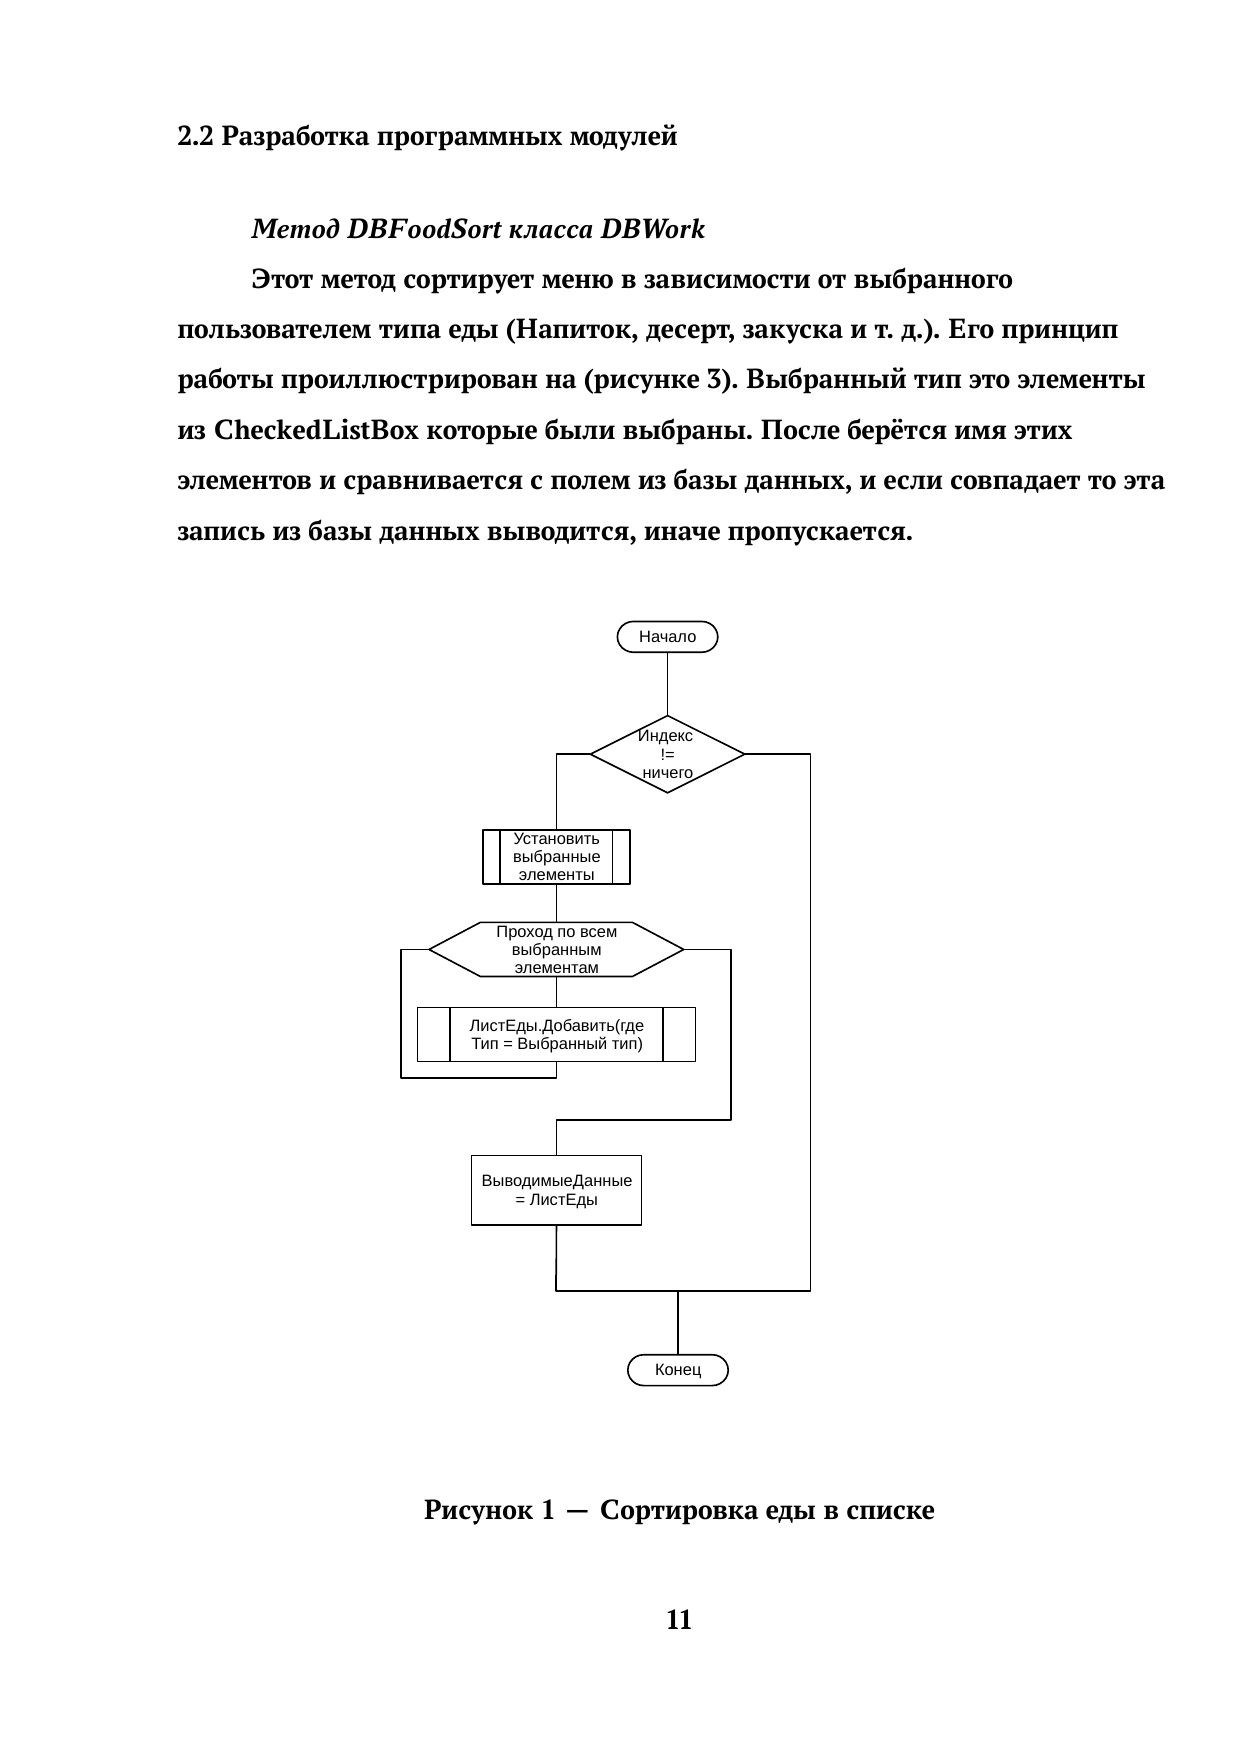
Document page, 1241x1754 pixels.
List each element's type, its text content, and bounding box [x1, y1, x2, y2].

text Метод DBFoodSort класса DBWork [177, 211, 1181, 244]
text Этот метод сортирует меню в зависимости от выбранного пользователем типа еды (Напиток, десерт, закуска и т. д.). Его принцип работы проиллюстрирован на (рисунке 3). Выбранный тип это элементы из CheckedListBox которые были выбраны. После берётся имя этих элементов и сравнивается с полем из базы данных, и если совпадает то эта запись из базы данных выводится, иначе пропускается. [177, 261, 1181, 546]
subtitle 2.2 Разработка программных модулей [177, 118, 1181, 152]
text Рисунок 1 — Сортировка еды в списке [354, 575, 1004, 1526]
